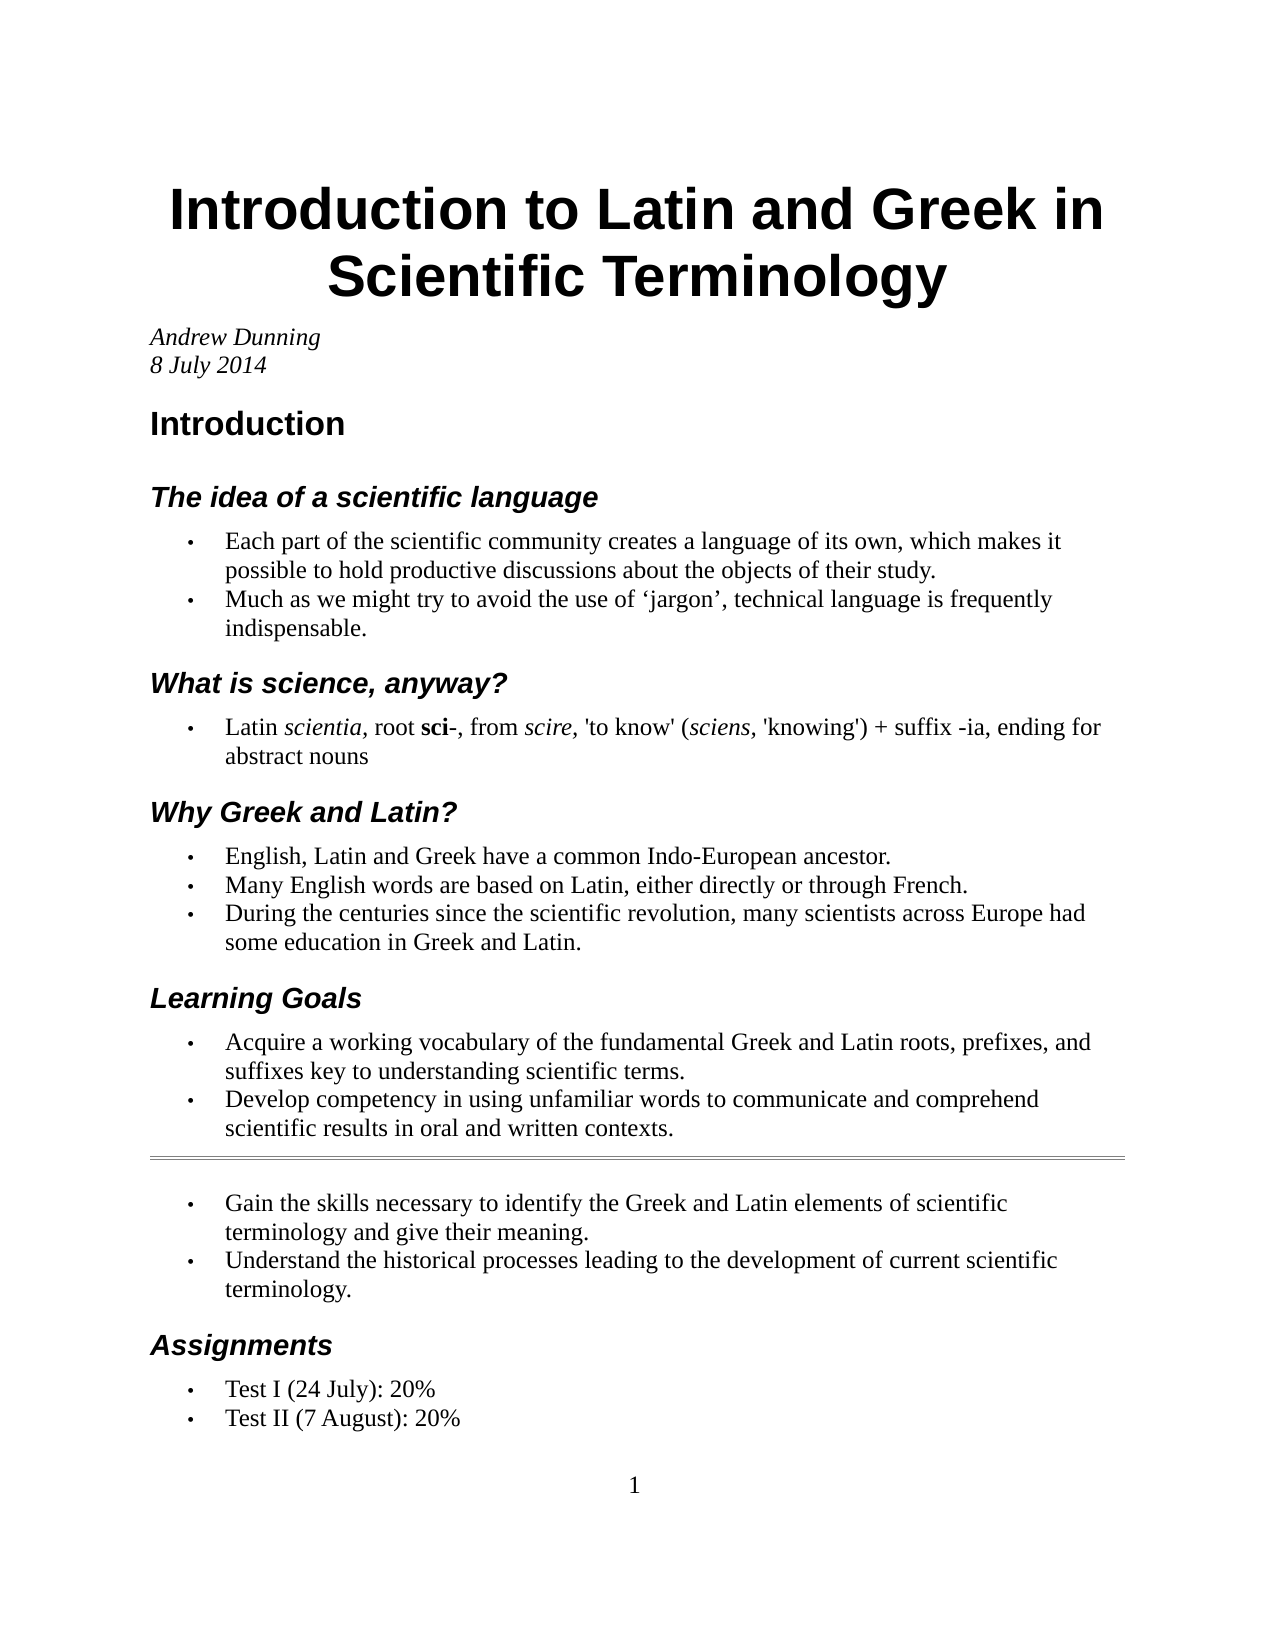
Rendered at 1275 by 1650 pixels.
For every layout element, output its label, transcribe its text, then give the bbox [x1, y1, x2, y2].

list Gain the skills necessary to identify the Greek and Latin elements of scientific terminology and give their meaning. [187, 1188, 1125, 1246]
list Test II (7 August): 20% [187, 1403, 1125, 1432]
list Develop competency in using unfamiliar words to communicate and comprehend scientific results in oral and written contexts. [187, 1084, 1125, 1142]
subtitle Introduction [150, 404, 1125, 443]
text 8 July 2014 [150, 350, 1125, 379]
list English, Latin and Greek have a common Indo-European ancestor. [187, 841, 1125, 870]
list Understand the historical processes leading to the development of current scientific terminology. [187, 1246, 1125, 1303]
list Test I (24 July): 20% [187, 1374, 1125, 1403]
list Acquire a working vocabulary of the fundamental Greek and Latin roots, prefixes, and suffixes key to understanding scientific terms. [187, 1027, 1125, 1084]
title Introduction to Latin and Greek in Scientific Terminology [150, 175, 1125, 309]
list Many English words are based on Latin, either directly or through French. [187, 870, 1125, 898]
list During the centuries since the scientific revolution, many scientists across Europe had some education in Greek and Latin. [187, 898, 1125, 956]
subtitle What is science, anyway? [150, 666, 1125, 700]
subtitle Assignments [150, 1328, 1125, 1362]
list Much as we might try to avoid the use of ‘jargon’, technical language is frequently indispensable. [187, 584, 1125, 641]
list Latin scientia, root sci-, from scire, 'to know' (sciens, 'knowing') + suffix -ia, ending for abstract nouns [187, 712, 1125, 770]
list Each part of the scientific community creates a language of its own, which makes it possible to hold productive discussions about the objects of their study. [187, 526, 1125, 584]
subtitle The idea of a scientific language [150, 480, 1125, 514]
text Andrew Dunning [150, 322, 1125, 350]
subtitle Why Greek and Latin? [150, 795, 1125, 828]
subtitle Learning Goals [150, 981, 1125, 1014]
